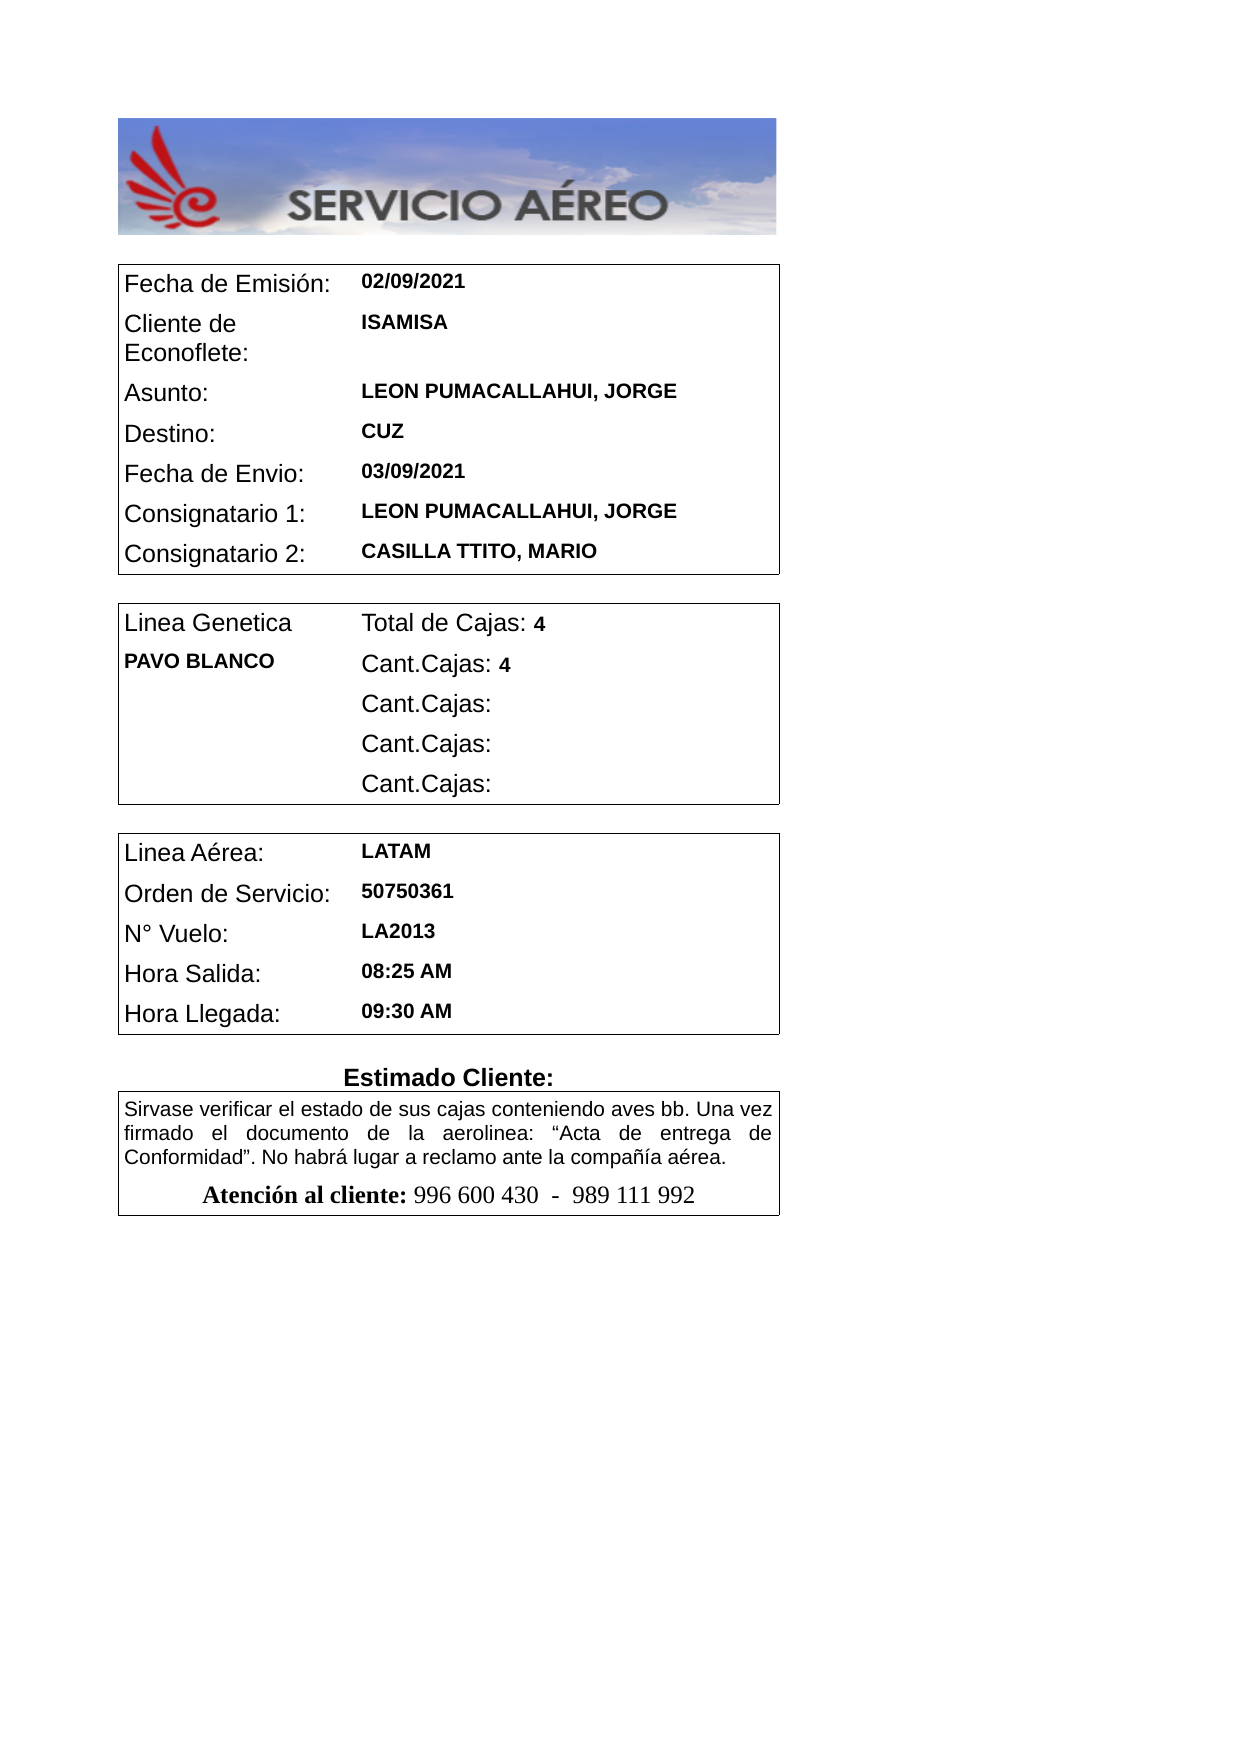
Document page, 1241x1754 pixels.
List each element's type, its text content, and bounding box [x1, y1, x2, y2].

table_cell PAVO BLANCO [119, 643, 356, 683]
table_cell CASILLA TTITO, MARIO [356, 534, 779, 574]
table_cell Hora Salida: [119, 953, 356, 993]
table_cell Cant.Cajas: 4 [356, 643, 779, 683]
table_cell Consignatario 1: [119, 493, 356, 533]
table_cell Hora Llegada: [119, 994, 356, 1034]
picture [118, 118, 777, 235]
table_cell Cant.Cajas: [356, 723, 779, 763]
table_cell Asunto: [119, 373, 356, 413]
table_cell LEON PUMACALLAHUI, JORGE [356, 373, 779, 413]
table_cell Destino: [119, 413, 356, 453]
table_cell Cant.Cajas: [356, 683, 779, 723]
table_cell [118, 805, 356, 833]
table_cell [118, 575, 356, 603]
table_cell Sirvase verificar el estado de sus cajas conteniendo aves bb. Una vez firmado el documento de la aerolinea: “Acta de entrega de Conformidad”. No habrá lugar a reclamo ante la compañía aérea. [119, 1092, 779, 1175]
table_cell 09:30 AM [356, 994, 779, 1034]
table_cell LEON PUMACALLAHUI, JORGE [356, 493, 779, 533]
table_cell LATAM [356, 834, 779, 873]
table_cell Orden de Servicio: [119, 873, 356, 913]
table_cell [119, 764, 356, 804]
table_cell Total de Cajas: 4 [356, 604, 779, 643]
table_cell 50750361 [356, 873, 779, 913]
table_cell Consignatario 2: [119, 534, 356, 574]
table_cell 03/09/2021 [356, 453, 779, 493]
table_header Fecha de Emisión: [119, 265, 356, 304]
table_cell [119, 683, 356, 723]
table_cell 08:25 AM [356, 953, 779, 993]
table_cell ISAMISA [356, 304, 779, 373]
table_cell Linea Aérea: [119, 834, 356, 873]
table_cell Cliente de Econoflete: [119, 304, 356, 373]
table_cell N° Vuelo: [119, 913, 356, 953]
table_header 02/09/2021 [356, 265, 779, 304]
table_cell LA2013 [356, 913, 779, 953]
table_cell CUZ [356, 413, 779, 453]
table_cell [119, 723, 356, 763]
table_cell Fecha de Envio: [119, 453, 356, 493]
table_cell Linea Genetica [119, 604, 356, 643]
table_cell [356, 805, 779, 833]
table_cell Estimado Cliente: [118, 1035, 779, 1091]
table_cell Cant.Cajas: [356, 764, 779, 804]
table_cell Atención al cliente: 996 600 430 - 989 111 992 [119, 1175, 779, 1215]
table_cell [356, 575, 779, 603]
